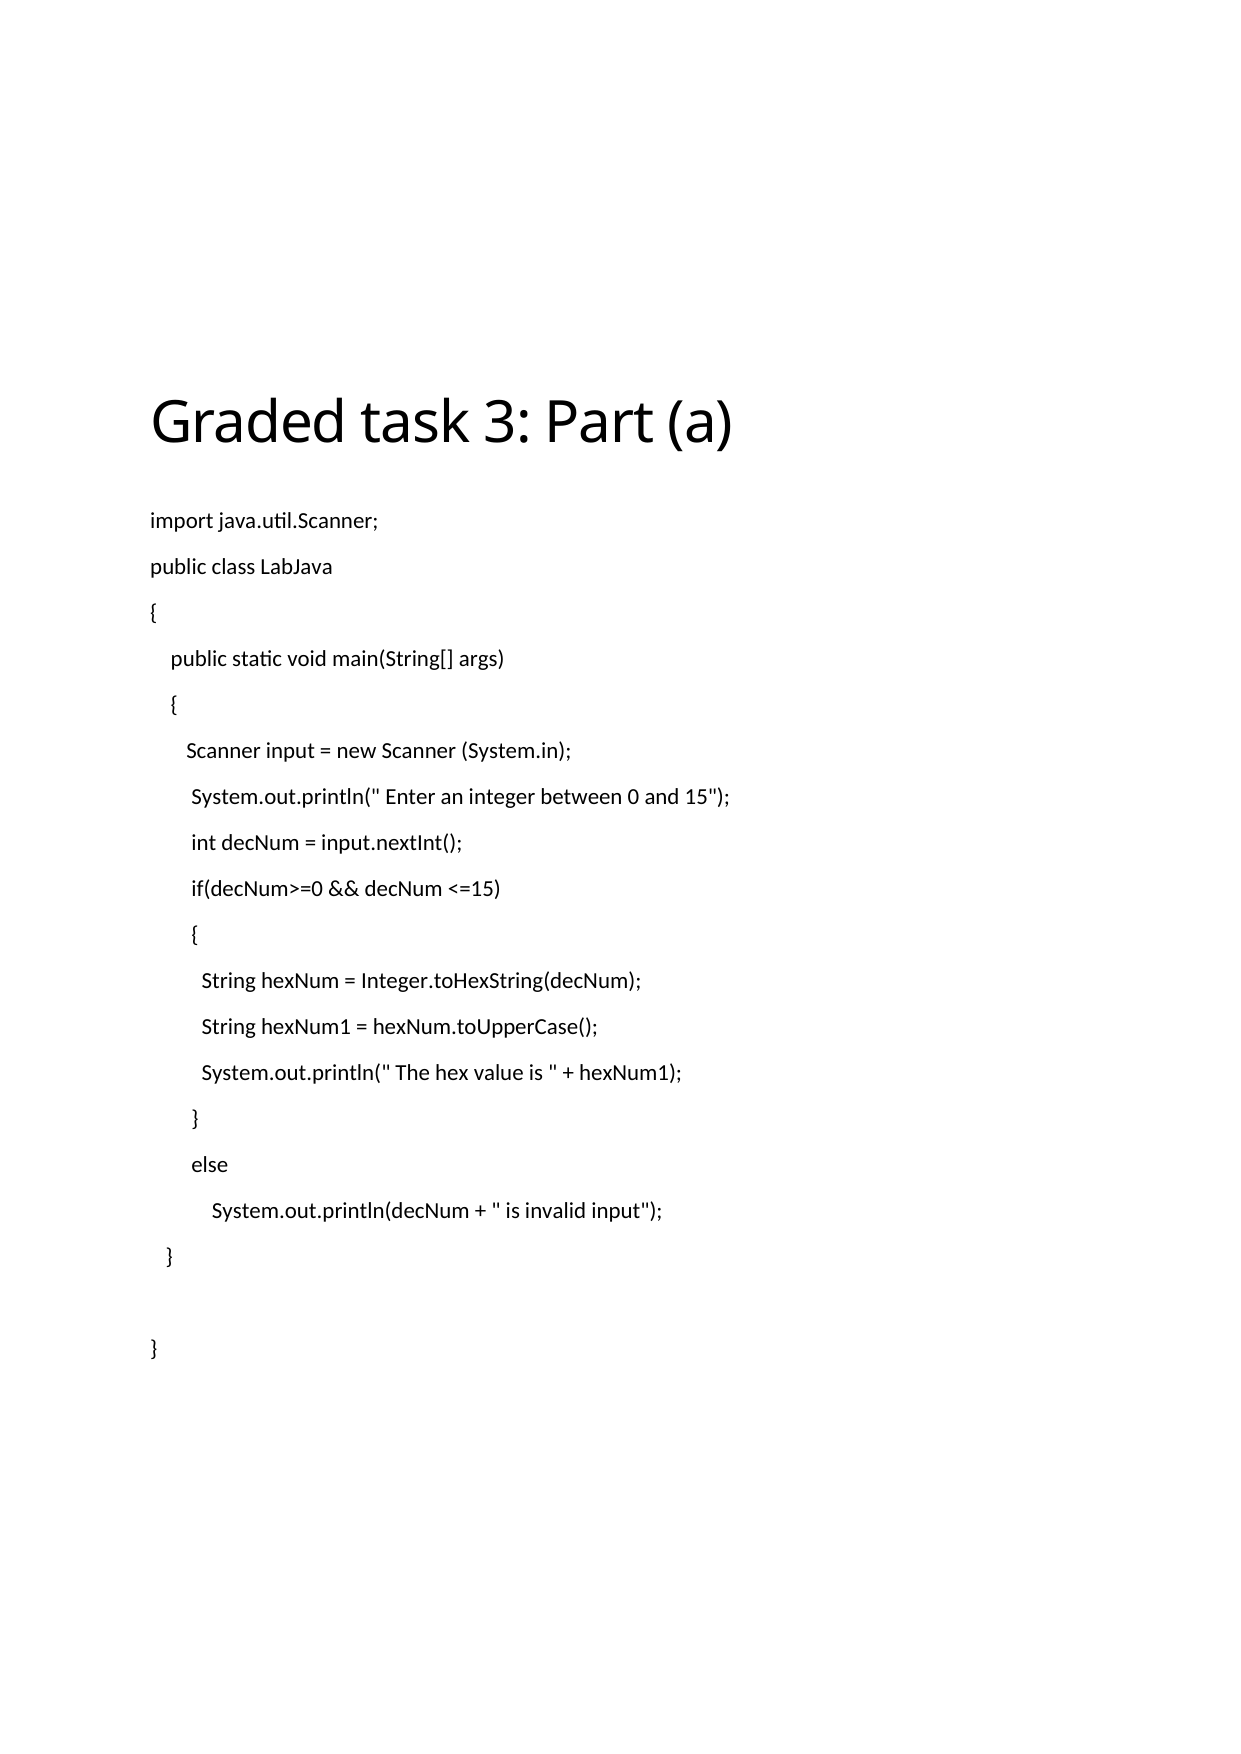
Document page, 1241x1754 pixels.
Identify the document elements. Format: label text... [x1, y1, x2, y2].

text public static void main(String[] args) [150, 644, 1090, 672]
text } [150, 1104, 1090, 1132]
text System.out.println(" Enter an integer between 0 and 15"); [150, 782, 1090, 810]
title Graded task 3: Part (a) [150, 380, 1090, 460]
text Scanner input = new Scanner (System.in); [150, 736, 1090, 764]
text System.out.println(decNum + " is invalid input"); [150, 1196, 1090, 1224]
text { [150, 690, 1090, 718]
text { [150, 920, 1090, 948]
text } [150, 1242, 1090, 1270]
text String hexNum1 = hexNum.toUpperCase(); [150, 1012, 1090, 1040]
text if(decNum>=0 && decNum <=15) [150, 874, 1090, 902]
text } [150, 1334, 1090, 1362]
text import java.util.Scanner; [150, 506, 1090, 534]
text public class LabJava [150, 552, 1090, 580]
text System.out.println(" The hex value is " + hexNum1); [150, 1058, 1090, 1086]
text else [150, 1150, 1090, 1178]
text String hexNum = Integer.toHexString(decNum); [150, 966, 1090, 994]
text { [150, 598, 1090, 626]
text int decNum = input.nextInt(); [150, 828, 1090, 856]
